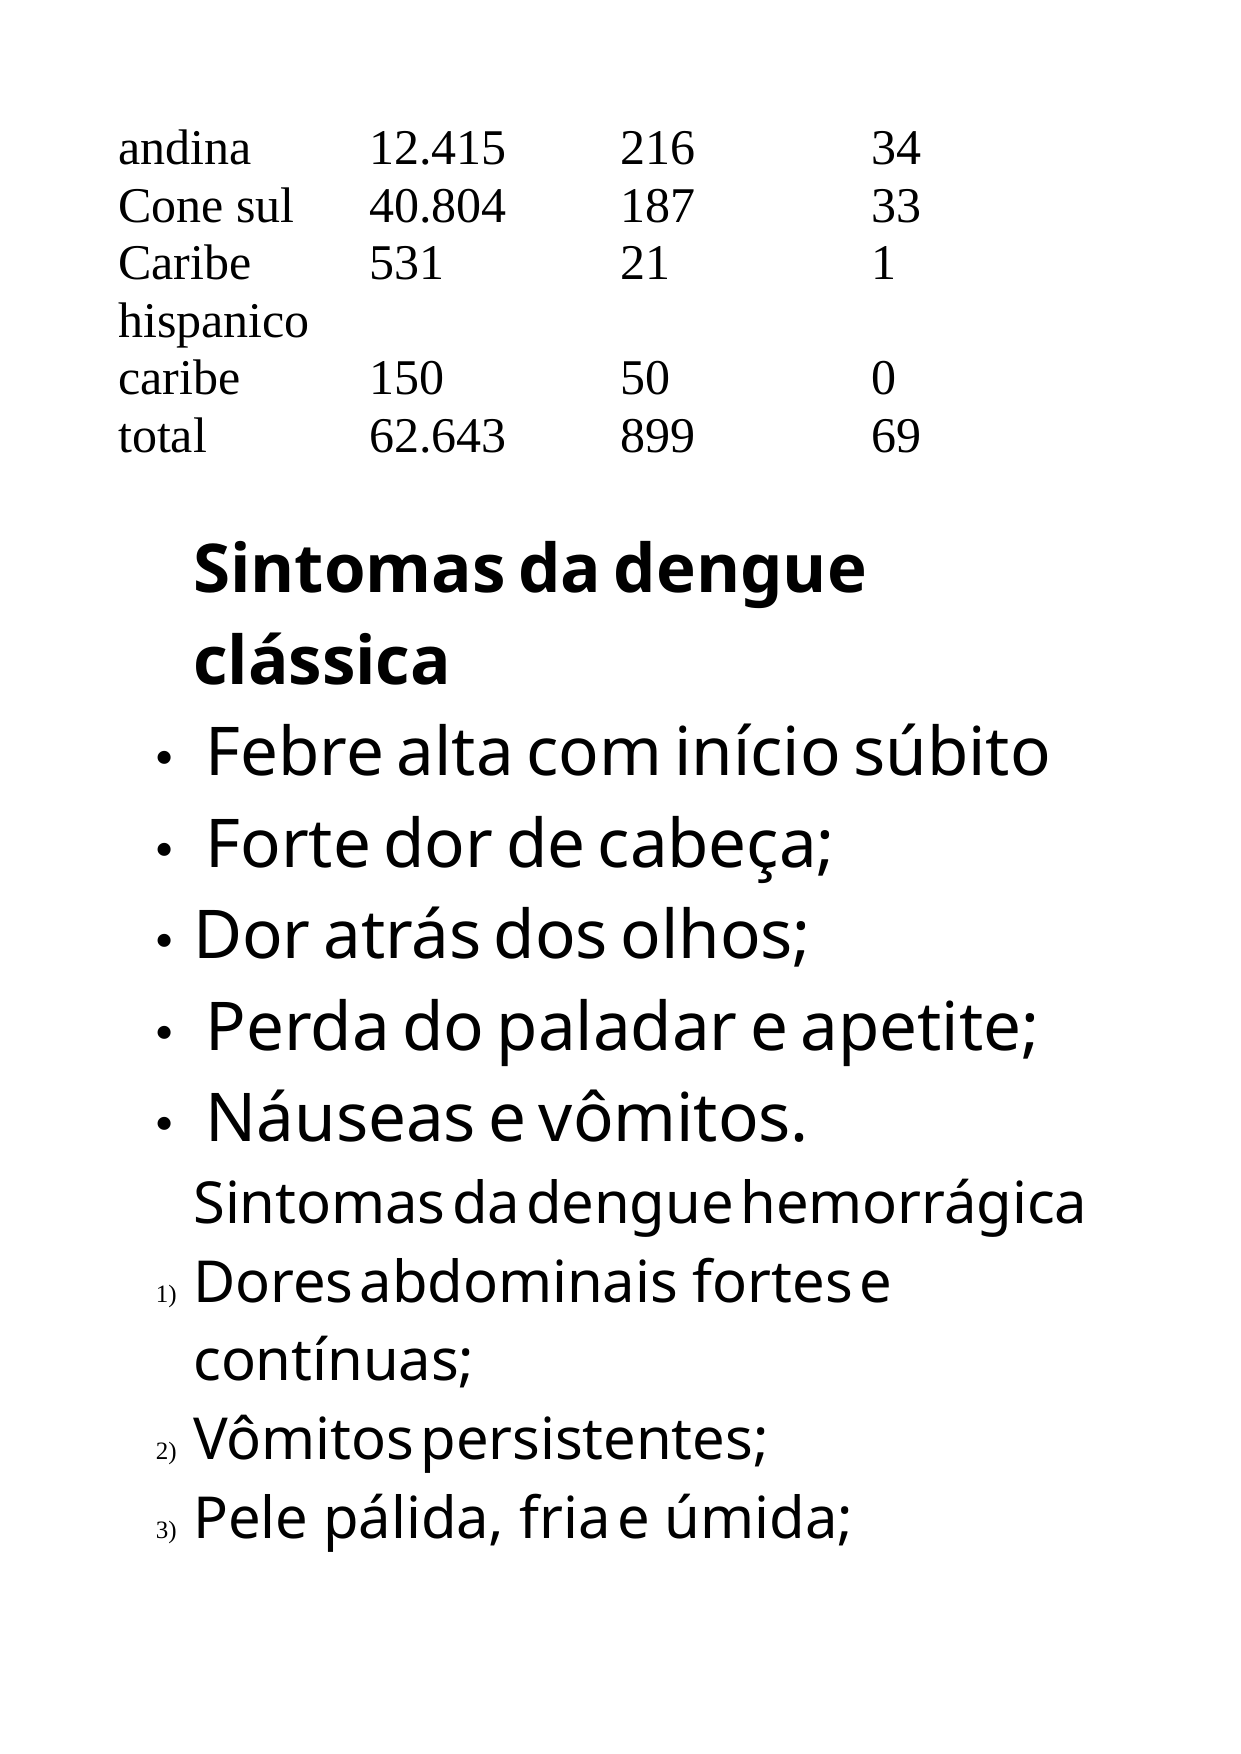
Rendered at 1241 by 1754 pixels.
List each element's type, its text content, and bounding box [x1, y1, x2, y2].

table_cell 0 [871, 348, 1122, 406]
table_cell 216 [620, 118, 871, 176]
list Sintomas da dengue hemorrágica [156, 1162, 1122, 1240]
table_cell total [118, 406, 369, 463]
table_cell Cone sul [118, 176, 369, 233]
list Vômitos persistentes; [156, 1398, 1122, 1477]
table_cell 899 [620, 406, 871, 463]
list Dor atrás dos olhos; [156, 887, 1122, 978]
table_cell 50 [620, 348, 871, 406]
table_cell Caribe hispanico [118, 233, 369, 348]
list Sintomas da dengue clássica [156, 521, 1122, 704]
table_cell caribe [118, 348, 369, 406]
list Perda do paladar e apetite; [156, 978, 1122, 1070]
table_cell andina [118, 118, 369, 176]
table_cell 33 [871, 176, 1122, 233]
table_cell 12.415 [369, 118, 620, 176]
table_cell 34 [871, 118, 1122, 176]
table_cell 69 [871, 406, 1122, 463]
table_cell 531 [369, 233, 620, 348]
list Febre alta com início súbito [156, 704, 1122, 795]
table_cell 21 [620, 233, 871, 348]
table_cell 1 [871, 233, 1122, 348]
list Pele pálida, fria e úmida; [156, 1477, 1122, 1555]
table_cell 62.643 [369, 406, 620, 463]
list Forte dor de cabeça; [156, 795, 1122, 887]
list Dores abdominais fortes e contínuas; [156, 1240, 1122, 1398]
table_cell 40.804 [369, 176, 620, 233]
table_cell 187 [620, 176, 871, 233]
list Náuseas e vômitos. [156, 1070, 1122, 1162]
table_cell 150 [369, 348, 620, 406]
